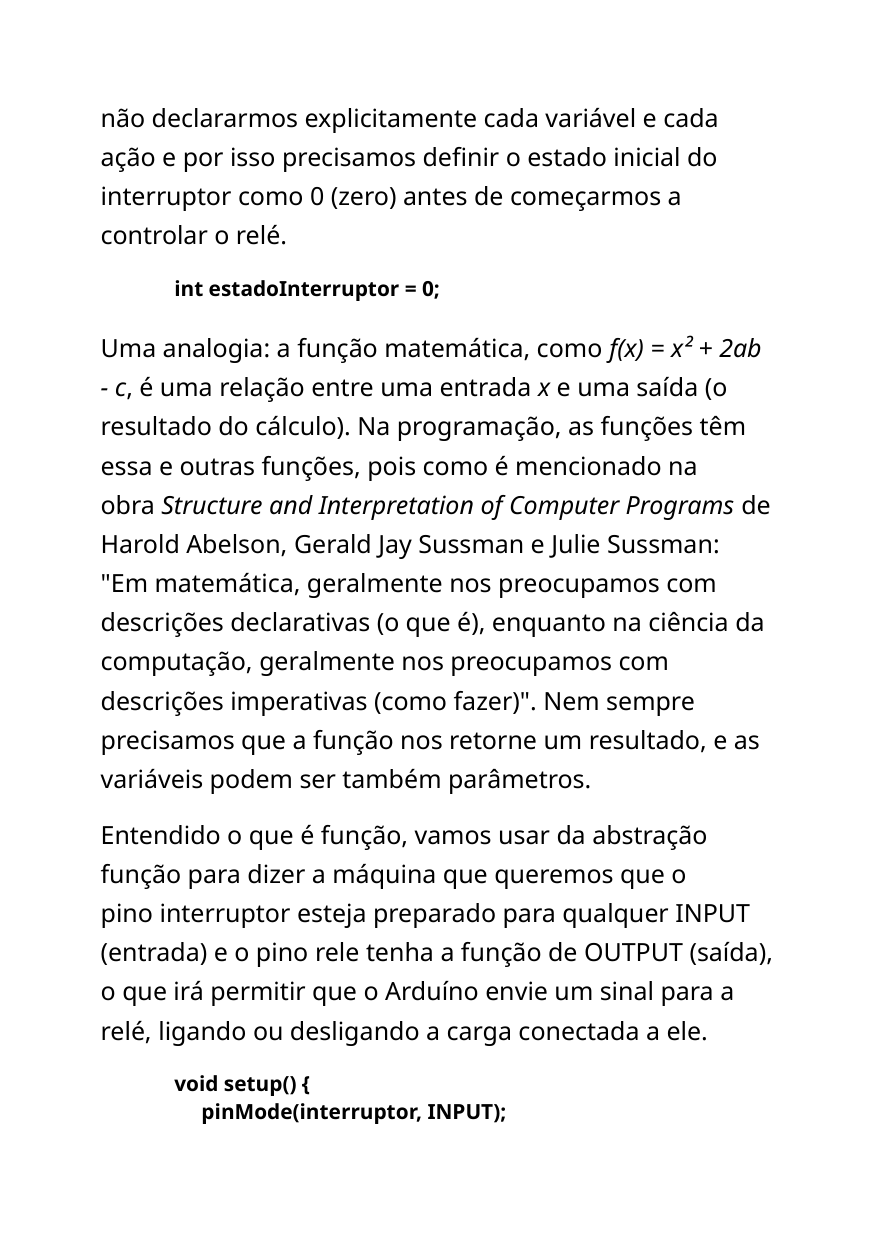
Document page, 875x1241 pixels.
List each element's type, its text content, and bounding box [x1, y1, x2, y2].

text não declararmos explicitamente cada variável e cada ação e por isso precisamos definir o estado inicial do interruptor como 0 (zero) antes de começarmos a controlar o relé. [100, 100, 774, 252]
text void setup() { [174, 1069, 774, 1097]
text pinMode(interruptor, INPUT); [174, 1097, 774, 1126]
text int estadoInterruptor = 0; [174, 274, 774, 302]
text Entendido o que é função, vamos usar da abstração função para dizer a máquina que queremos que o pino interruptor esteja preparado para qualquer INPUT (entrada) e o pino rele tenha a função de OUTPUT (saída), o que irá permitir que o Arduíno envie um sinal para a relé, ligando ou desligando a carga conectada a ele. [100, 817, 774, 1047]
text Uma analogia: a função matemática, como f(x) = x² + 2ab - c, é uma relação entre uma entrada x e uma saída (o resultado do cálculo). Na programação, as funções têm essa e outras funções, pois como é mencionado na obra Structure and Interpretation of Computer Programs de Harold Abelson, Gerald Jay Sussman e Julie Sussman: "Em matemática, geralmente nos preocupamos com descrições declarativas (o que é), enquanto na ciência da computação, geralmente nos preocupamos com descrições imperativas (como fazer)". Nem sempre precisamos que a função nos retorne um resultado, e as variáveis podem ser também parâmetros. [100, 331, 774, 796]
